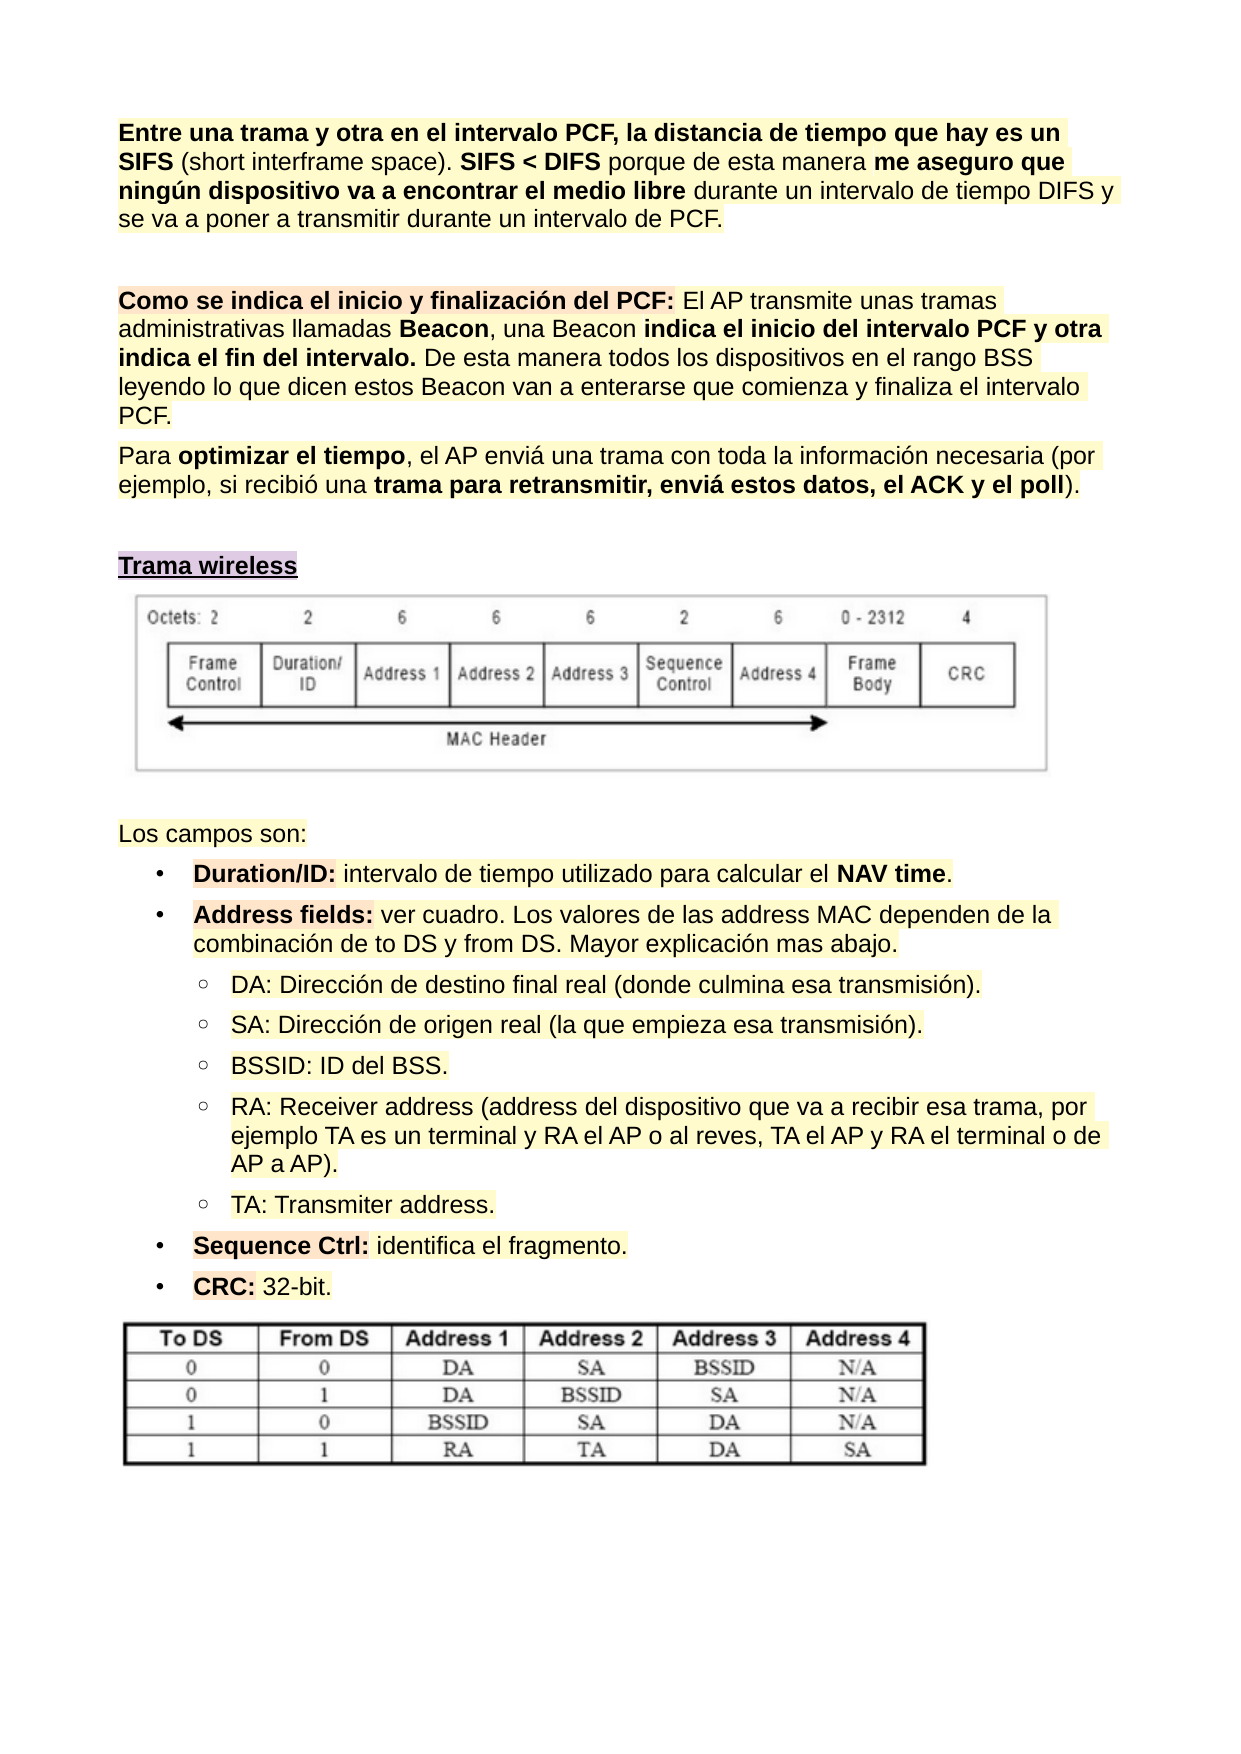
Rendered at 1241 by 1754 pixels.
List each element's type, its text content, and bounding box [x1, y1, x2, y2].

list Sequence Ctrl: identifica el fragmento. [156, 1231, 1122, 1259]
text Para optimizar el tiempo, el AP enviá una trama con toda la información necesaria (por ejemplo, si recibió una trama para retransmitir, enviá estos datos, el ACK y el poll). [118, 441, 1122, 499]
list RA: Receiver address (address del dispositivo que va a recibir esa trama, por ejemplo TA es un terminal y RA el AP o al reves, TA el AP y RA el terminal o de AP a AP). [193, 1092, 1122, 1178]
list CRC: 32-bit. [156, 1271, 1122, 1300]
list Address fields: ver cuadro. Los valores de las address MAC dependen de la combinación de to DS y from DS. Mayor explicación mas abajo. [156, 900, 1122, 958]
list SA: Dirección de origen real (la que empieza esa transmisión). [193, 1010, 1122, 1039]
list BSSID: ID del BSS. [193, 1051, 1122, 1080]
text Trama wireless [118, 551, 1122, 580]
picture [124, 593, 1051, 779]
list TA: Transmiter address. [193, 1190, 1122, 1219]
text Entre una trama y otra en el intervalo PCF, la distancia de tiempo que hay es un SIFS (short interframe space). SIFS < DIFS porque de esta manera me aseguro que ningún dispositivo va a encontrar el medio libre durante un intervalo de tiempo DIFS y se va a poner a transmitir durante un intervalo de PCF. [118, 118, 1122, 233]
text Los campos son: [118, 819, 1122, 847]
text Como se indica el inicio y finalización del PCF: El AP transmite unas tramas administrativas llamadas Beacon, una Beacon indica el inicio del intervalo PCF y otra indica el fin del intervalo. De esta manera todos los dispositivos en el rango BSS leyendo lo que dicen estos Beacon van a enterarse que comienza y finaliza el intervalo PCF. [118, 286, 1122, 429]
picture [122, 1319, 931, 1471]
list DA: Dirección de destino final real (donde culmina esa transmisión). [193, 969, 1122, 998]
list Duration/ID: intervalo de tiempo utilizado para calcular el NAV time. [156, 859, 1122, 888]
